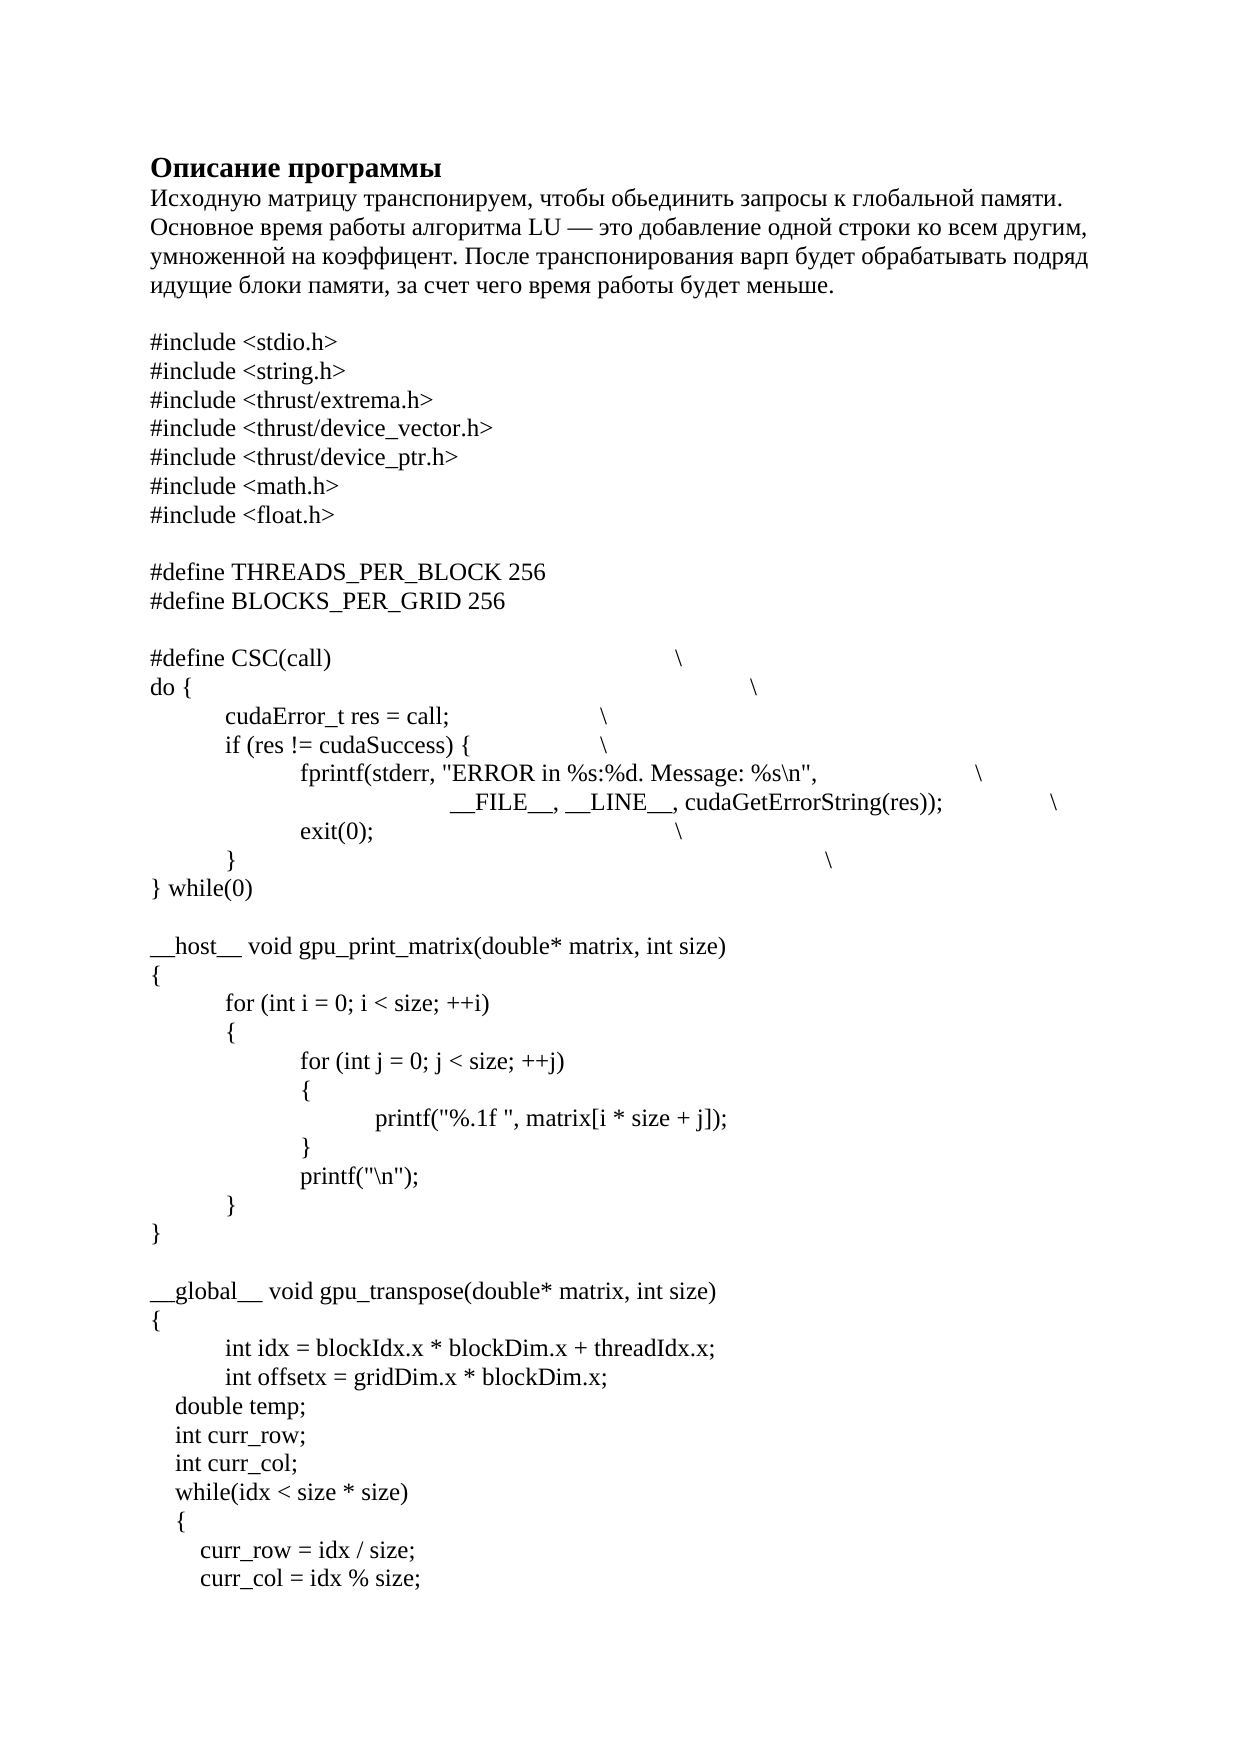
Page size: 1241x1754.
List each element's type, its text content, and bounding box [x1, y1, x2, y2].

text Основное время работы алгоритма LU — это добавление одной строки ко всем другим, умноженной на коэффицент. После транспонирования варп будет обрабатывать подряд идущие блоки памяти, за счет чего время работы будет меньше. [150, 212, 1090, 298]
text { [150, 1075, 1090, 1103]
text __global__ void gpu_transpose(double* matrix, int size) [150, 1276, 1090, 1305]
text curr_row = idx / size; [150, 1535, 1090, 1563]
text while(idx < size * size) [150, 1477, 1090, 1506]
text exit(0); \ [150, 816, 1090, 845]
text { [150, 1305, 1090, 1333]
text double temp; [150, 1391, 1090, 1420]
text int curr_row; [150, 1420, 1090, 1448]
text #include <thrust/device_ptr.h> [150, 442, 1090, 471]
text { [150, 960, 1090, 988]
text #include <string.h> [150, 356, 1090, 385]
text Описание программы [150, 150, 1090, 183]
text fprintf(stderr, "ERROR in %s:%d. Message: %s\n", \ [150, 758, 1090, 787]
text } while(0) [150, 873, 1090, 902]
text { [150, 1017, 1090, 1046]
text #include <thrust/device_vector.h> [150, 413, 1090, 442]
text #include <float.h> [150, 500, 1090, 528]
text int curr_col; [150, 1448, 1090, 1477]
text #define BLOCKS_PER_GRID 256 [150, 586, 1090, 615]
text printf("\n"); [150, 1161, 1090, 1190]
text printf("%.1f ", matrix[i * size + j]); [150, 1103, 1090, 1132]
text #include <thrust/extrema.h> [150, 385, 1090, 413]
text #include <stdio.h> [150, 327, 1090, 356]
text curr_col = idx % size; [150, 1563, 1090, 1592]
text cudaError_t res = call; \ [150, 701, 1090, 730]
text } \ [150, 845, 1090, 873]
text int idx = blockIdx.x * blockDim.x + threadIdx.x; [150, 1333, 1090, 1362]
text } [150, 1190, 1090, 1218]
text do { \ [150, 672, 1090, 701]
text { [150, 1506, 1090, 1535]
text #include <math.h> [150, 471, 1090, 500]
text __FILE__, __LINE__, cudaGetErrorString(res)); \ [150, 787, 1090, 816]
text int offsetx = gridDim.x * blockDim.x; [150, 1362, 1090, 1391]
text Исходную матрицу транспонируем, чтобы обьединить запросы к глобальной памяти. [150, 183, 1090, 212]
text } [150, 1218, 1090, 1247]
text __host__ void gpu_print_matrix(double* matrix, int size) [150, 931, 1090, 960]
text for (int j = 0; j < size; ++j) [150, 1046, 1090, 1075]
text for (int i = 0; i < size; ++i) [150, 988, 1090, 1017]
text } [150, 1132, 1090, 1161]
text #define THREADS_PER_BLOCK 256 [150, 557, 1090, 586]
text if (res != cudaSuccess) { \ [150, 730, 1090, 758]
text #define CSC(call) \ [150, 643, 1090, 672]
